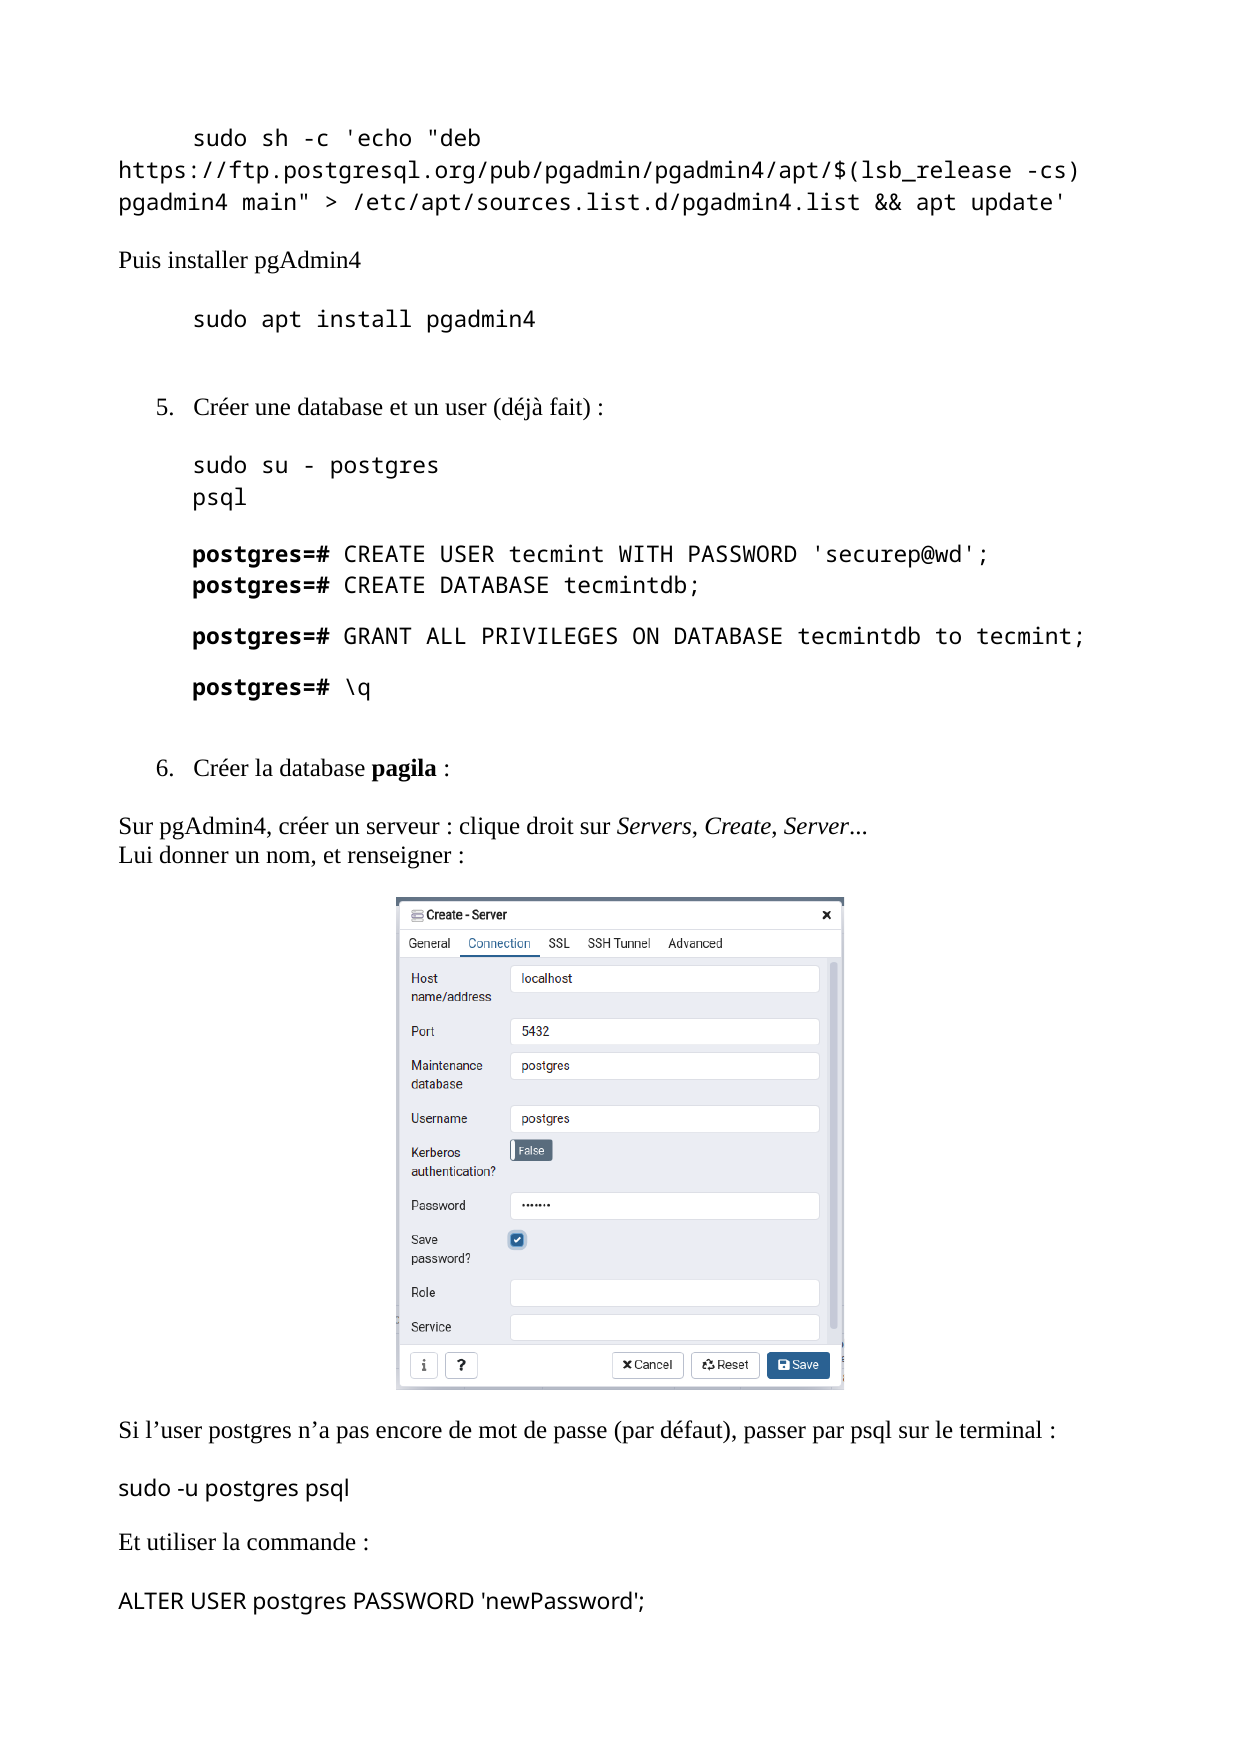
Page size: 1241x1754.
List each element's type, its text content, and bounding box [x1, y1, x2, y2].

text Si l’user postgres n’a pas encore de mot de passe (par défaut), passer par psql sur le terminal : [118, 1415, 1122, 1443]
text sudo sh -c 'echo "deb https://ftp.postgresql.org/pub/pgadmin/pgadmin4/apt/$(lsb_release -cs) pgadmin4 main" > /etc/apt/sources.list.d/pgadmin4.list && apt update' [118, 118, 1122, 217]
text Lui donner un nom, et renseigner : [118, 840, 1122, 868]
list Créer la database pagila : [156, 753, 1122, 782]
text sudo su - postgres [118, 449, 1122, 481]
text postgres=# CREATE USER tecmint WITH PASSWORD 'securep@wd'; [118, 538, 1122, 569]
text ALTER USER postgres PASSWORD 'newPassword'; [118, 1585, 1122, 1616]
text sudo apt install pgadmin4 [118, 303, 1122, 334]
text psql [118, 481, 1122, 512]
picture [396, 897, 845, 1390]
text postgres=# \q [118, 670, 1122, 735]
list Créer une database et un user (déjà fait) : [156, 392, 1122, 421]
text postgres=# GRANT ALL PRIVILEGES ON DATABASE tecmintdb to tecmint; [118, 620, 1122, 651]
text sudo -u postgres psql [118, 1472, 1122, 1503]
text Sur pgAdmin4, créer un serveur : clique droit sur Servers, Create, Server... [118, 811, 1122, 840]
text postgres=# CREATE DATABASE tecmintdb; [118, 569, 1122, 601]
text Et utiliser la commande : [118, 1527, 1122, 1556]
text Puis installer pgAdmin4 [118, 246, 1122, 274]
